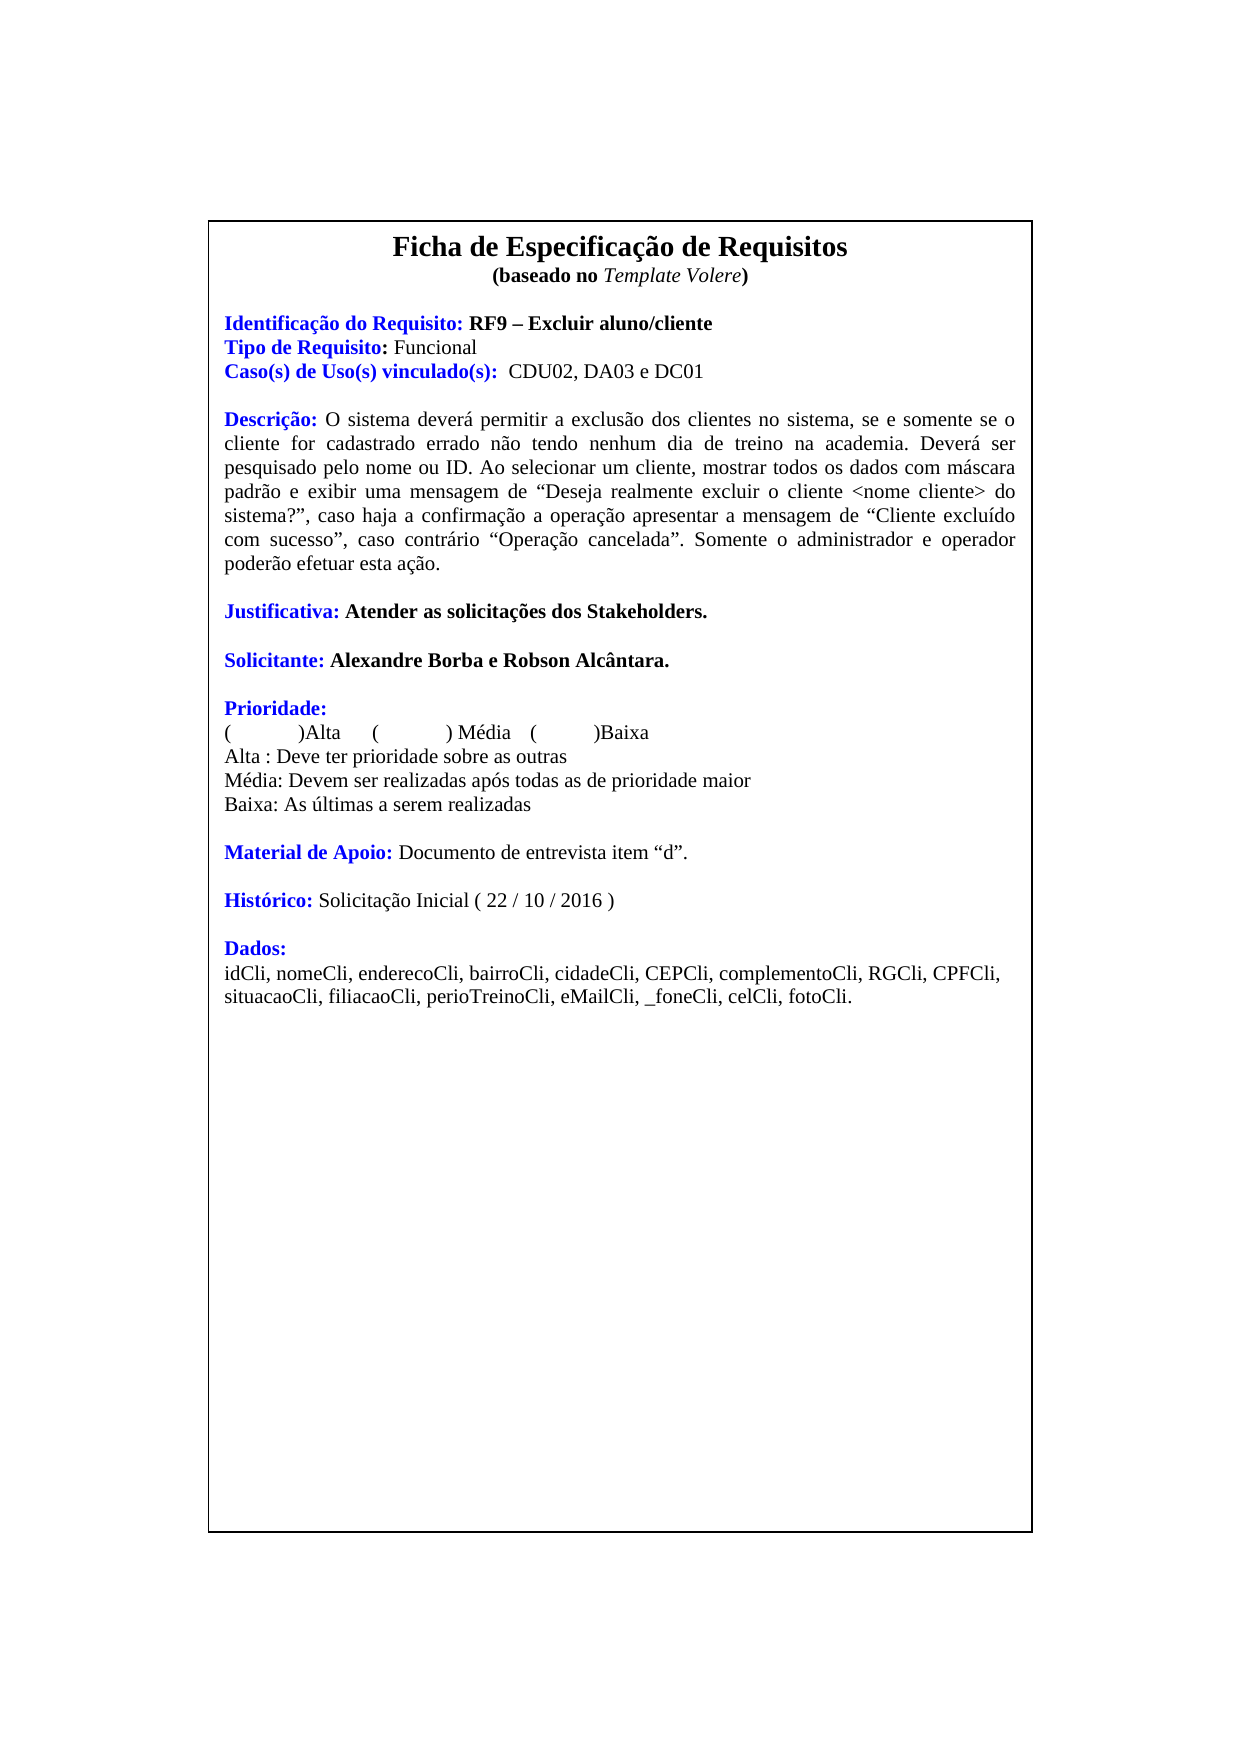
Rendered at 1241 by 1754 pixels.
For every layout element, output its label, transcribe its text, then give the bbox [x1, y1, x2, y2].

text Média: Devem ser realizadas após todas as de prioridade maior [224, 768, 1016, 792]
text Solicitante: Alexandre Borba e Robson Alcântara. [224, 648, 1016, 672]
text Identificação do Requisito: RF9 – Excluir aluno/cliente [224, 311, 1016, 335]
text idCli, nomeCli, enderecoCli, bairroCli, cidadeCli, CEPCli, complementoCli, RGCli, CPFCli, situacaoCli, filiacaoCli, perioTreinoCli, eMailCli, _foneCli, celCli, fotoCli. [224, 960, 1016, 1008]
text Histórico: Solicitação Inicial ( 22 / 10 / 2016 ) [224, 888, 1016, 912]
text Caso(s) de Uso(s) vinculado(s): CDU02, DA03 e DC01 [224, 359, 1016, 383]
text Dados: [224, 936, 1016, 960]
text Prioridade: [224, 696, 1016, 720]
text Ficha de Especificação de Requisitos [224, 229, 1016, 263]
text Material de Apoio: Documento de entrevista item “d”. [224, 840, 1016, 864]
text (baseado no Template Volere) [224, 263, 1016, 287]
text Baixa: As últimas a serem realizadas [224, 792, 1016, 816]
text Alta : Deve ter prioridade sobre as outras [224, 744, 1016, 768]
text Tipo de Requisito: Funcional [224, 335, 1016, 359]
text ( )Alta ( ) Média ( )Baixa [224, 720, 1016, 744]
text Descrição: O sistema deverá permitir a exclusão dos clientes no sistema, se e somente se o cliente for cadastrado errado não tendo nenhum dia de treino na academia. Deverá ser pesquisado pelo nome ou ID. Ao selecionar um cliente, mostrar todos os dados com máscara padrão e exibir uma mensagem de “Deseja realmente excluir o cliente <nome cliente> do sistema?”, caso haja a confirmação a operação apresentar a mensagem de “Cliente excluído com sucesso”, caso contrário “Operação cancelada”. Somente o administrador e operador poderão efetuar esta ação. [224, 407, 1016, 575]
text Justificativa: Atender as solicitações dos Stakeholders. [224, 599, 1016, 623]
